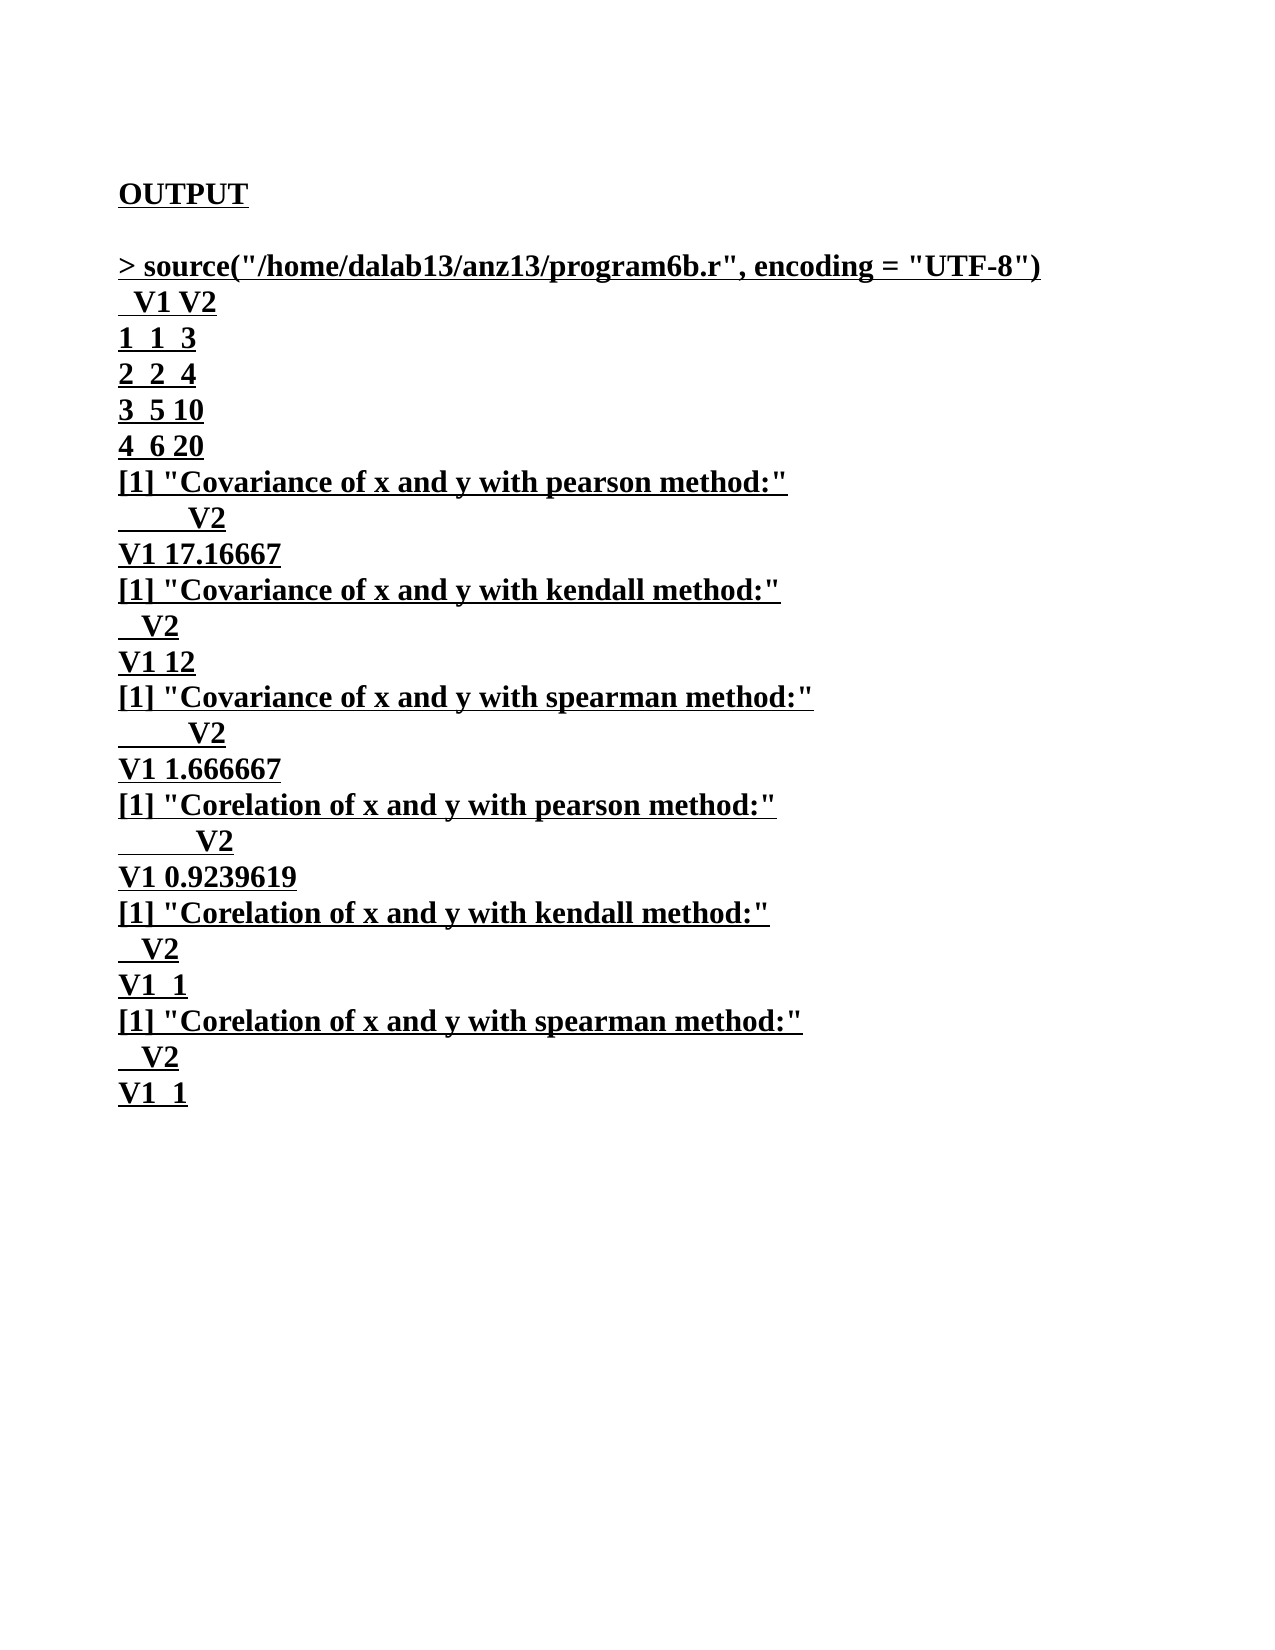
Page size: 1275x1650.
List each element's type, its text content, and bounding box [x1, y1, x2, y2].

text OUTPUT [118, 176, 1157, 212]
text [1] "Covariance of x and y with spearman method:" [118, 679, 1157, 715]
text V2 [118, 715, 1157, 751]
text V1 1 [118, 966, 1157, 1002]
text 2 2 4 [118, 355, 1157, 391]
text V1 17.16667 [118, 535, 1157, 571]
text V1 12 [118, 643, 1157, 679]
text 4 6 20 [118, 427, 1157, 463]
text V1 V2 [118, 283, 1157, 319]
text V2 [118, 607, 1157, 643]
text > source("/home/dalab13/anz13/program6b.r", encoding = "UTF-8") [118, 247, 1157, 283]
text [1] "Covariance of x and y with pearson method:" [118, 463, 1157, 499]
text 1 1 3 [118, 319, 1157, 355]
text V2 [118, 822, 1157, 858]
text [1] "Corelation of x and y with kendall method:" [118, 894, 1157, 930]
text V2 [118, 499, 1157, 535]
text V1 0.9239619 [118, 858, 1157, 894]
text 3 5 10 [118, 391, 1157, 427]
text [1] "Covariance of x and y with kendall method:" [118, 571, 1157, 607]
text V1 1 [118, 1074, 1157, 1110]
text V1 1.666667 [118, 751, 1157, 787]
text [1] "Corelation of x and y with spearman method:" [118, 1002, 1157, 1038]
text [1] "Corelation of x and y with pearson method:" [118, 787, 1157, 822]
text V2 [118, 930, 1157, 966]
text V2 [118, 1038, 1157, 1074]
